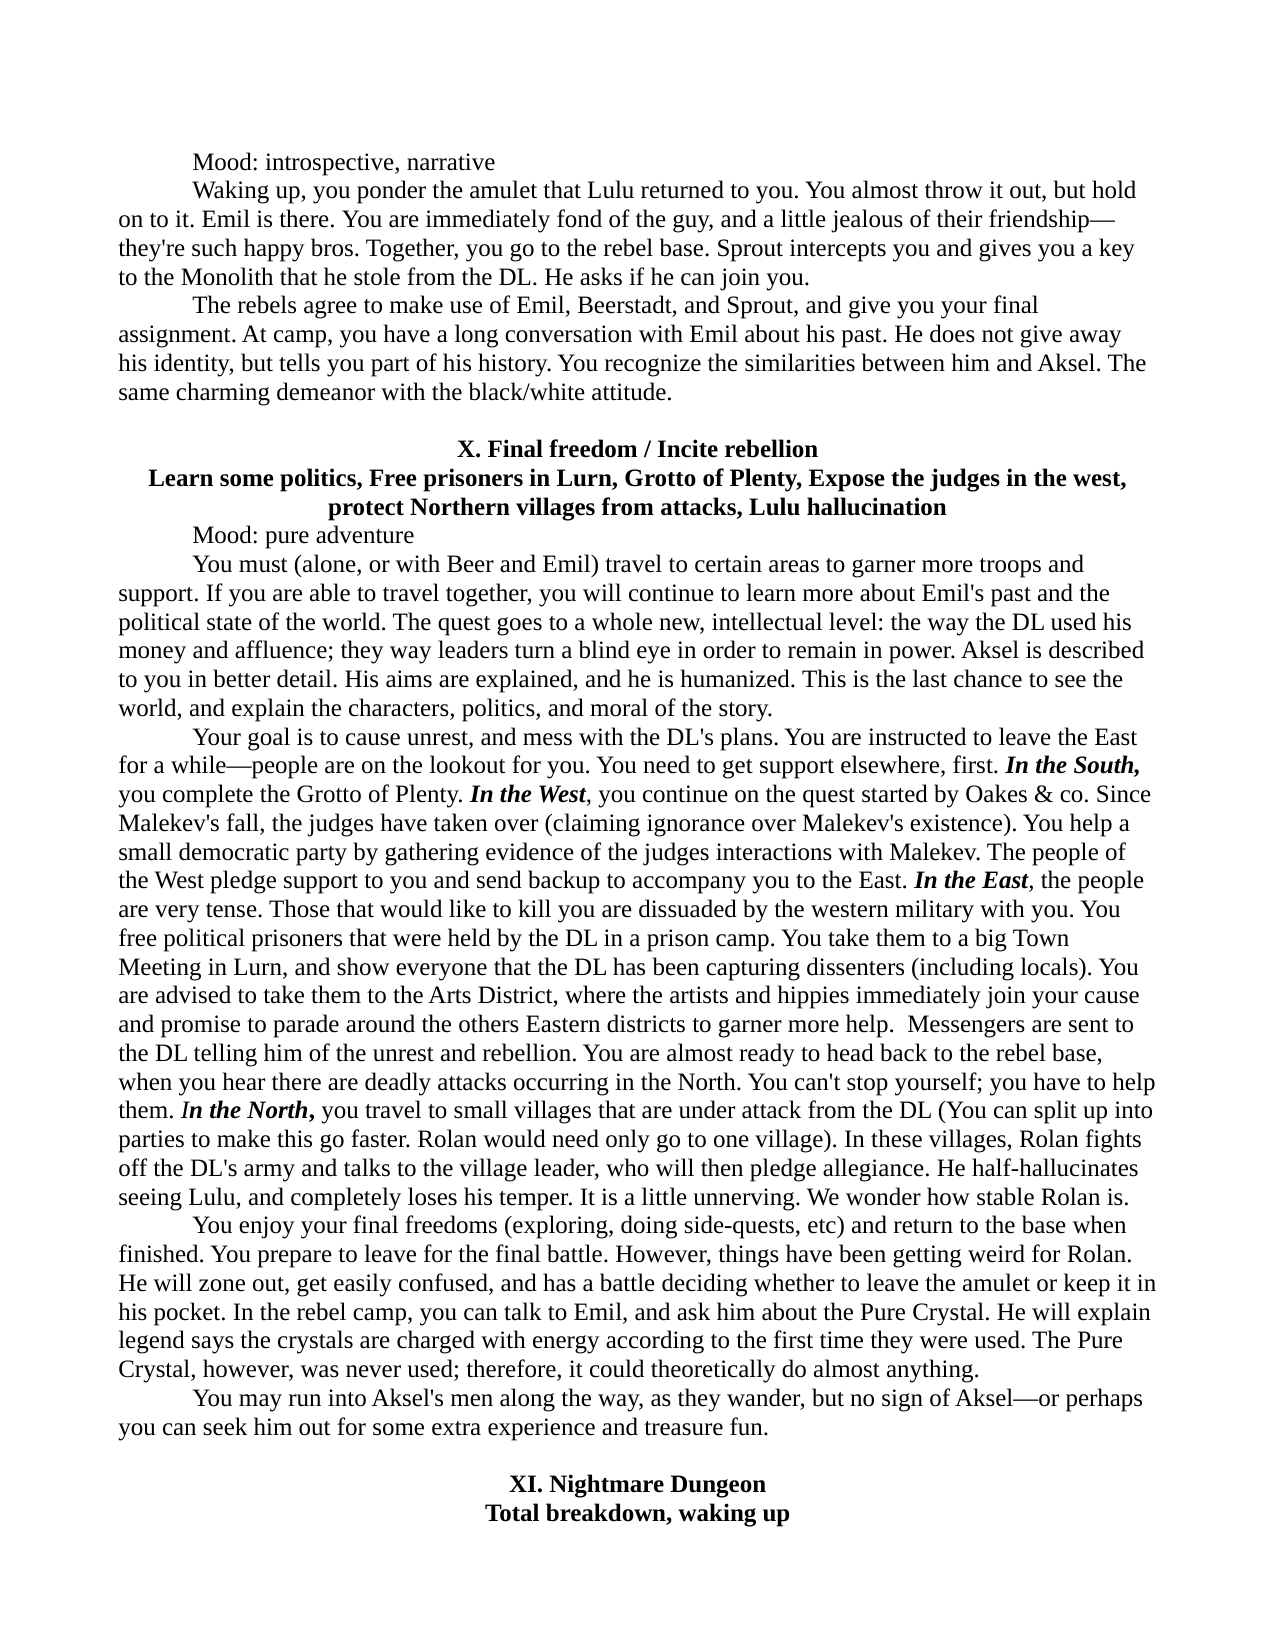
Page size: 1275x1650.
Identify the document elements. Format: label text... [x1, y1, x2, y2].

text Mood: introspective, narrative [118, 147, 1157, 176]
text You may run into Aksel's men along the way, as they wander, but no sign of Aksel—or perhaps you can seek him out for some extra experience and treasure fun. [118, 1383, 1157, 1441]
text Your goal is to cause unrest, and mess with the DL's plans. You are instructed to leave the East for a while—people are on the lookout for you. You need to get support elsewhere, first. In the South, you complete the Grotto of Plenty. In the West, you continue on the quest started by Oakes & co. Since Malekev's fall, the judges have taken over (claiming ignorance over Malekev's existence). You help a small democratic party by gathering evidence of the judges interactions with Malekev. The people of the West pledge support to you and send backup to accompany you to the East. In the East, the people are very tense. Those that would like to kill you are dissuaded by the western military with you. You free political prisoners that were held by the DL in a prison camp. You take them to a big Town Meeting in Lurn, and show everyone that the DL has been capturing dissenters (including locals). You are advised to take them to the Arts District, where the artists and hippies immediately join your cause and promise to parade around the others Eastern districts to garner more help. Messengers are sent to the DL telling him of the unrest and rebellion. You are almost ready to head back to the rebel base, when you hear there are deadly attacks occurring in the North. You can't stop yourself; you have to help them. In the North, you travel to small villages that are under attack from the DL (You can split up into parties to make this go faster. Rolan would need only go to one village). In these villages, Rolan fights off the DL's army and talks to the village leader, who will then pledge allegiance. He half-hallucinates seeing Lulu, and completely loses his temper. It is a little unnerving. We wonder how stable Rolan is. [118, 722, 1157, 1211]
text Waking up, you ponder the amulet that Lulu returned to you. You almost throw it out, but hold on to it. Emil is there. You are immediately fond of the guy, and a little jealous of their friendship—they're such happy bros. Together, you go to the rebel base. Sprout intercepts you and gives you a key to the Monolith that he stole from the DL. He asks if he can join you. [118, 176, 1157, 291]
text XI. Nightmare Dungeon [118, 1469, 1157, 1498]
text The rebels agree to make use of Emil, Beerstadt, and Sprout, and give you your final assignment. At camp, you have a long conversation with Emil about his past. He does not give away his identity, but tells you part of his history. You recognize the similarities between him and Aksel. The same charming demeanor with the black/white attitude. [118, 291, 1157, 406]
text You must (alone, or with Beer and Emil) travel to certain areas to garner more troops and support. If you are able to travel together, you will continue to learn more about Emil's past and the political state of the world. The quest goes to a whole new, intellectual level: the way the DL used his money and affluence; they way leaders turn a blind eye in order to remain in power. Aksel is described to you in better detail. His aims are explained, and he is humanized. This is the last chance to see the world, and explain the characters, politics, and moral of the story. [118, 549, 1157, 722]
text Learn some politics, Free prisoners in Lurn, Grotto of Plenty, Expose the judges in the west, protect Northern villages from attacks, Lulu hallucination [118, 463, 1157, 521]
text You enjoy your final freedoms (exploring, doing side-quests, etc) and return to the base when finished. You prepare to leave for the final battle. However, things have been getting weird for Rolan. He will zone out, get easily confused, and has a battle deciding whether to leave the amulet or keep it in his pocket. In the rebel camp, you can talk to Emil, and ask him about the Pure Crystal. He will explain legend says the crystals are charged with energy according to the first time they were used. The Pure Crystal, however, was never used; therefore, it could theoretically do almost anything. [118, 1211, 1157, 1383]
text X. Final freedom / Incite rebellion [118, 434, 1157, 463]
text Mood: pure adventure [118, 521, 1157, 549]
text Total breakdown, waking up [118, 1498, 1157, 1527]
